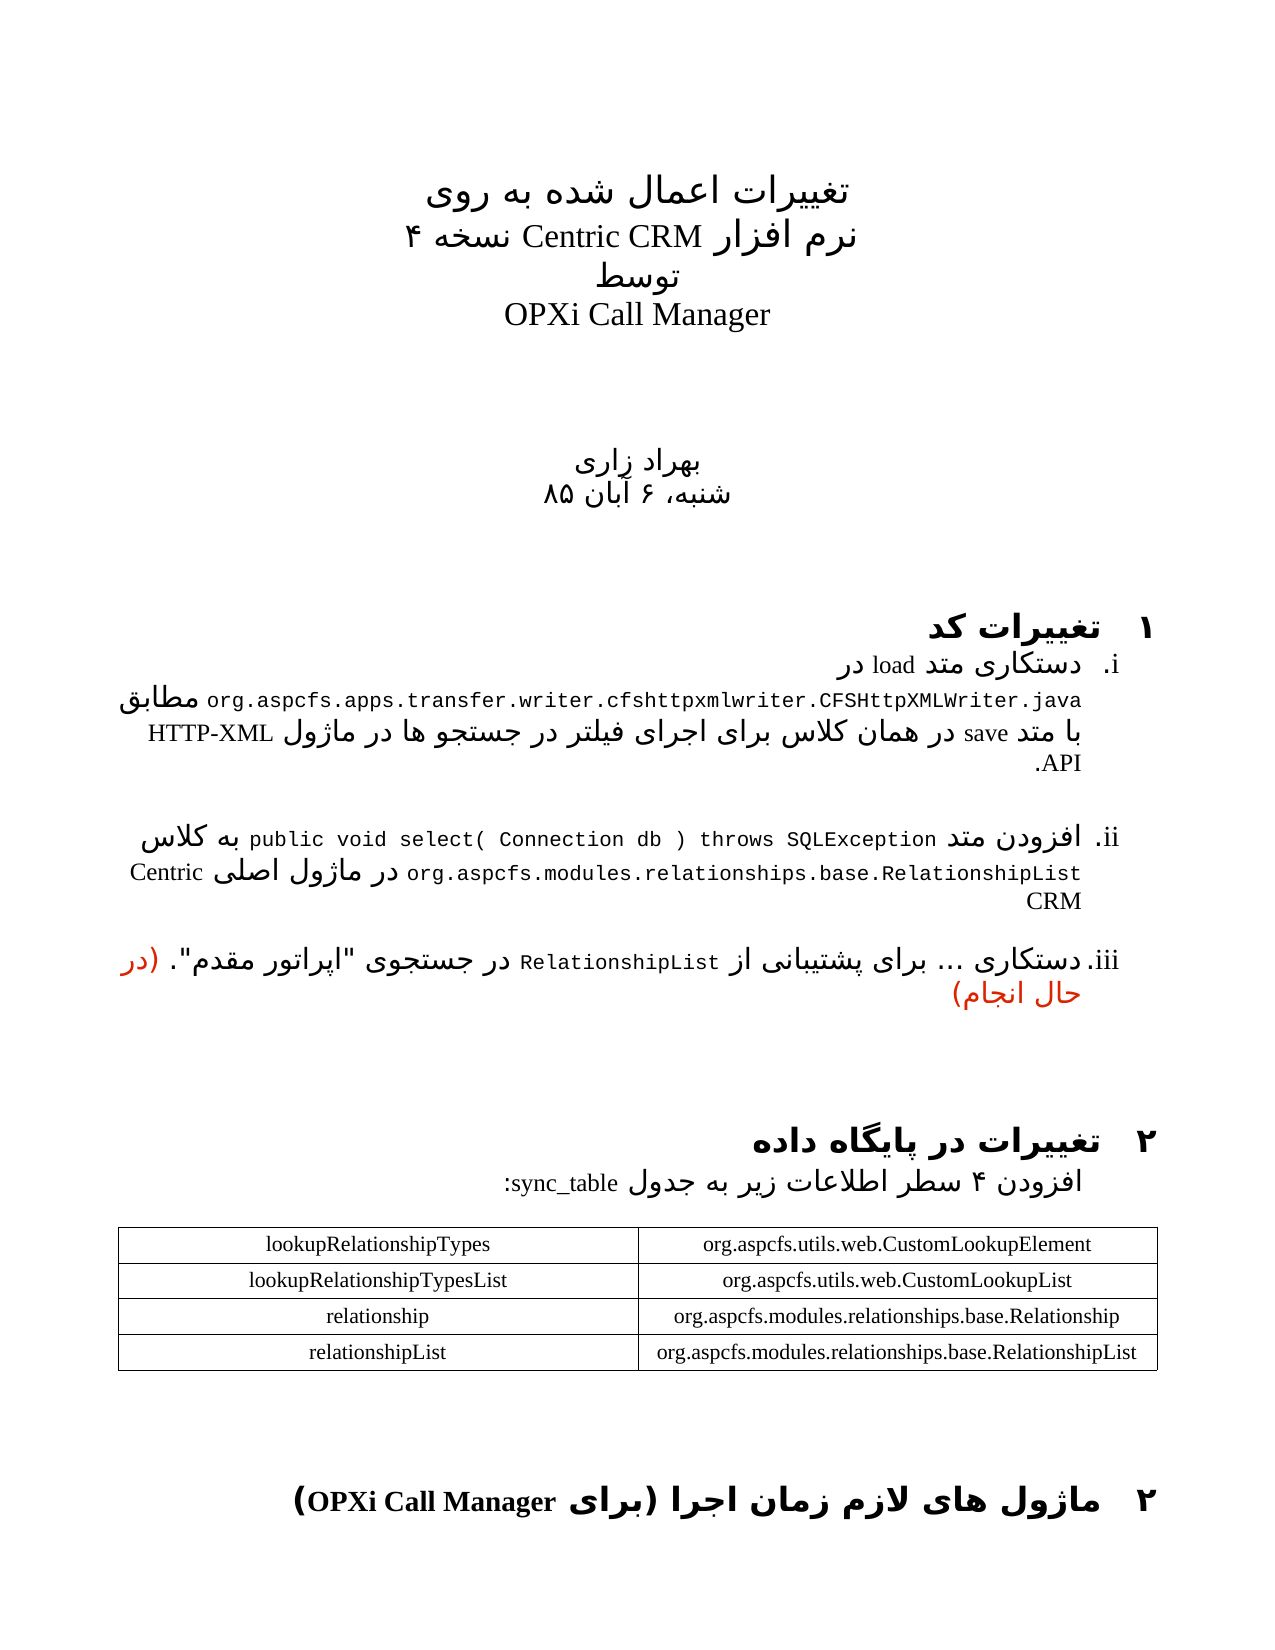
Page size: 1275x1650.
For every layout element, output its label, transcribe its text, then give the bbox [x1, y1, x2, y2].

table_cell org.aspcfs.modules.relationships.base.Relationship [639, 1299, 1157, 1334]
text تغییرات اعمال شده به روی [118, 169, 1157, 213]
text ۱ تغییرات کد [118, 608, 1157, 646]
table_header lookupRelationshipTypes [119, 1228, 638, 1262]
text بهراد زاری [118, 443, 1157, 477]
text توسط [118, 256, 1157, 295]
text نرم افزار Centric CRM نسخه ۴ [118, 213, 1157, 256]
table_header org.aspcfs.utils.web.CustomLookupElement [639, 1228, 1157, 1262]
table_cell org.aspcfs.modules.relationships.base.RelationshipList [639, 1335, 1157, 1370]
text ۲ ماژول های لازم زمان اجرا (برای OPXi Call Manager) [118, 1481, 1157, 1520]
list افزودن متد public void select( Connection db ) throws SQLException به کلاس org.aspcfs.modules.relationships.base.RelationshipList در ماژول اصلی Centric CRM [118, 819, 1119, 915]
list دستکاری ... برای پشتیبانی از RelationshipList در جستجوی "اپراتور مقدم". (در حال انجام) [118, 942, 1119, 1010]
list دستکاری متد load درorg.aspcfs.apps.transfer.writer.cfshttpxmlwriter.CFSHttpXMLWriter.java مطابق با متد save در همان کلاس برای اجرای فیلتر در جستجو ها در ماژول HTTP-XML API. [118, 646, 1119, 777]
text افزودن ۴ سطر اطلاعات زیر به جدول sync_table: [118, 1160, 1157, 1199]
text شنبه، ۶ آبان ۸۵ [118, 477, 1157, 511]
text OPXi Call Manager [118, 295, 1157, 332]
table_cell relationship [119, 1299, 638, 1334]
text ۲ تغییرات در پایگاه داده [118, 1121, 1157, 1160]
table_cell relationshipList [119, 1335, 638, 1370]
table_cell lookupRelationshipTypesList [119, 1264, 638, 1298]
table_cell org.aspcfs.utils.web.CustomLookupList [639, 1264, 1157, 1298]
